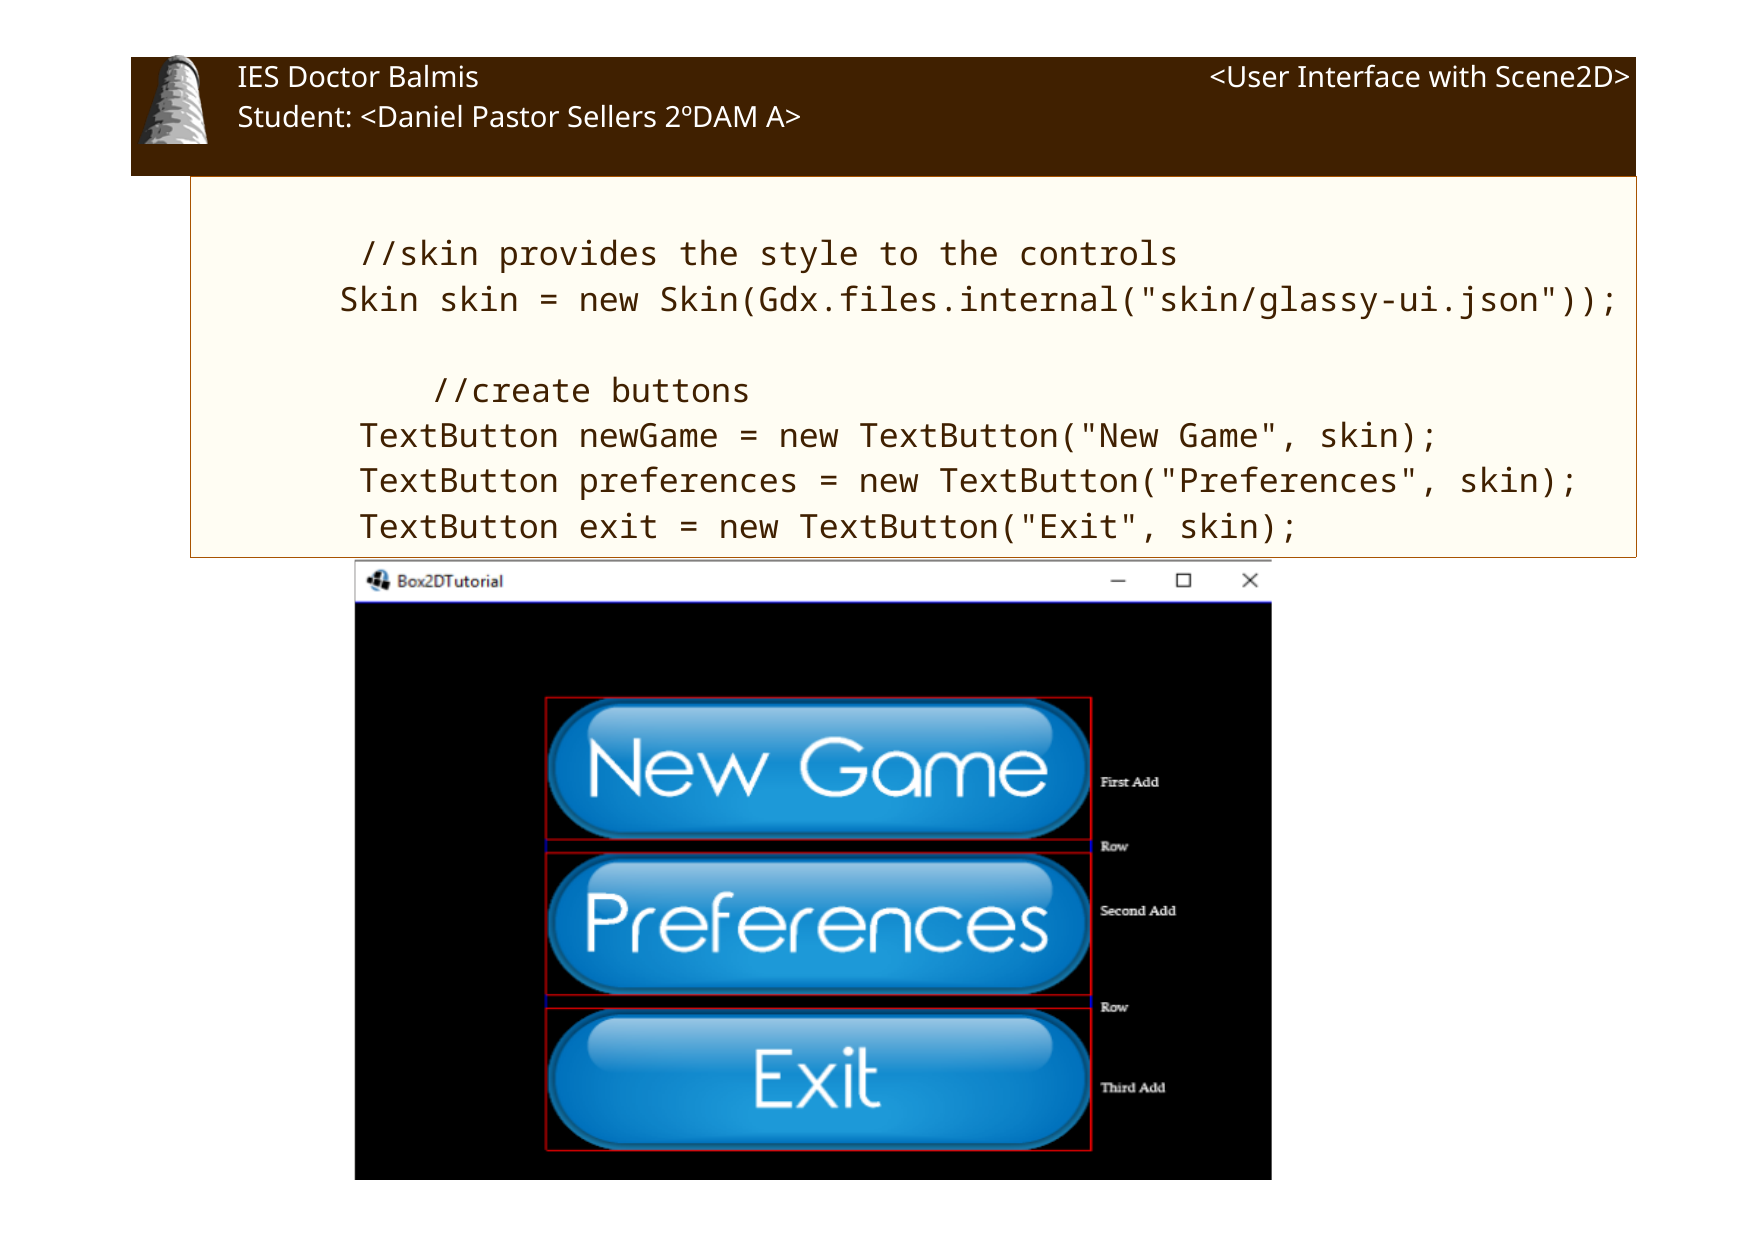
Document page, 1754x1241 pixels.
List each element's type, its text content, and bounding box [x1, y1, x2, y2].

picture [354, 559, 1272, 1180]
text TextButton exit = new TextButton("Exit", skin); [191, 494, 1636, 557]
text TextButton newGame = new TextButton("New Game", skin); [191, 403, 1636, 448]
text TextButton preferences = new TextButton("Preferences", skin); [191, 448, 1636, 494]
text //skin provides the style to the controls [191, 221, 1636, 267]
picture [134, 55, 214, 144]
text //create buttons [191, 357, 1636, 403]
text Skin skin = new Skin(Gdx.files.internal("skin/glassy-ui.json")); [191, 267, 1636, 312]
